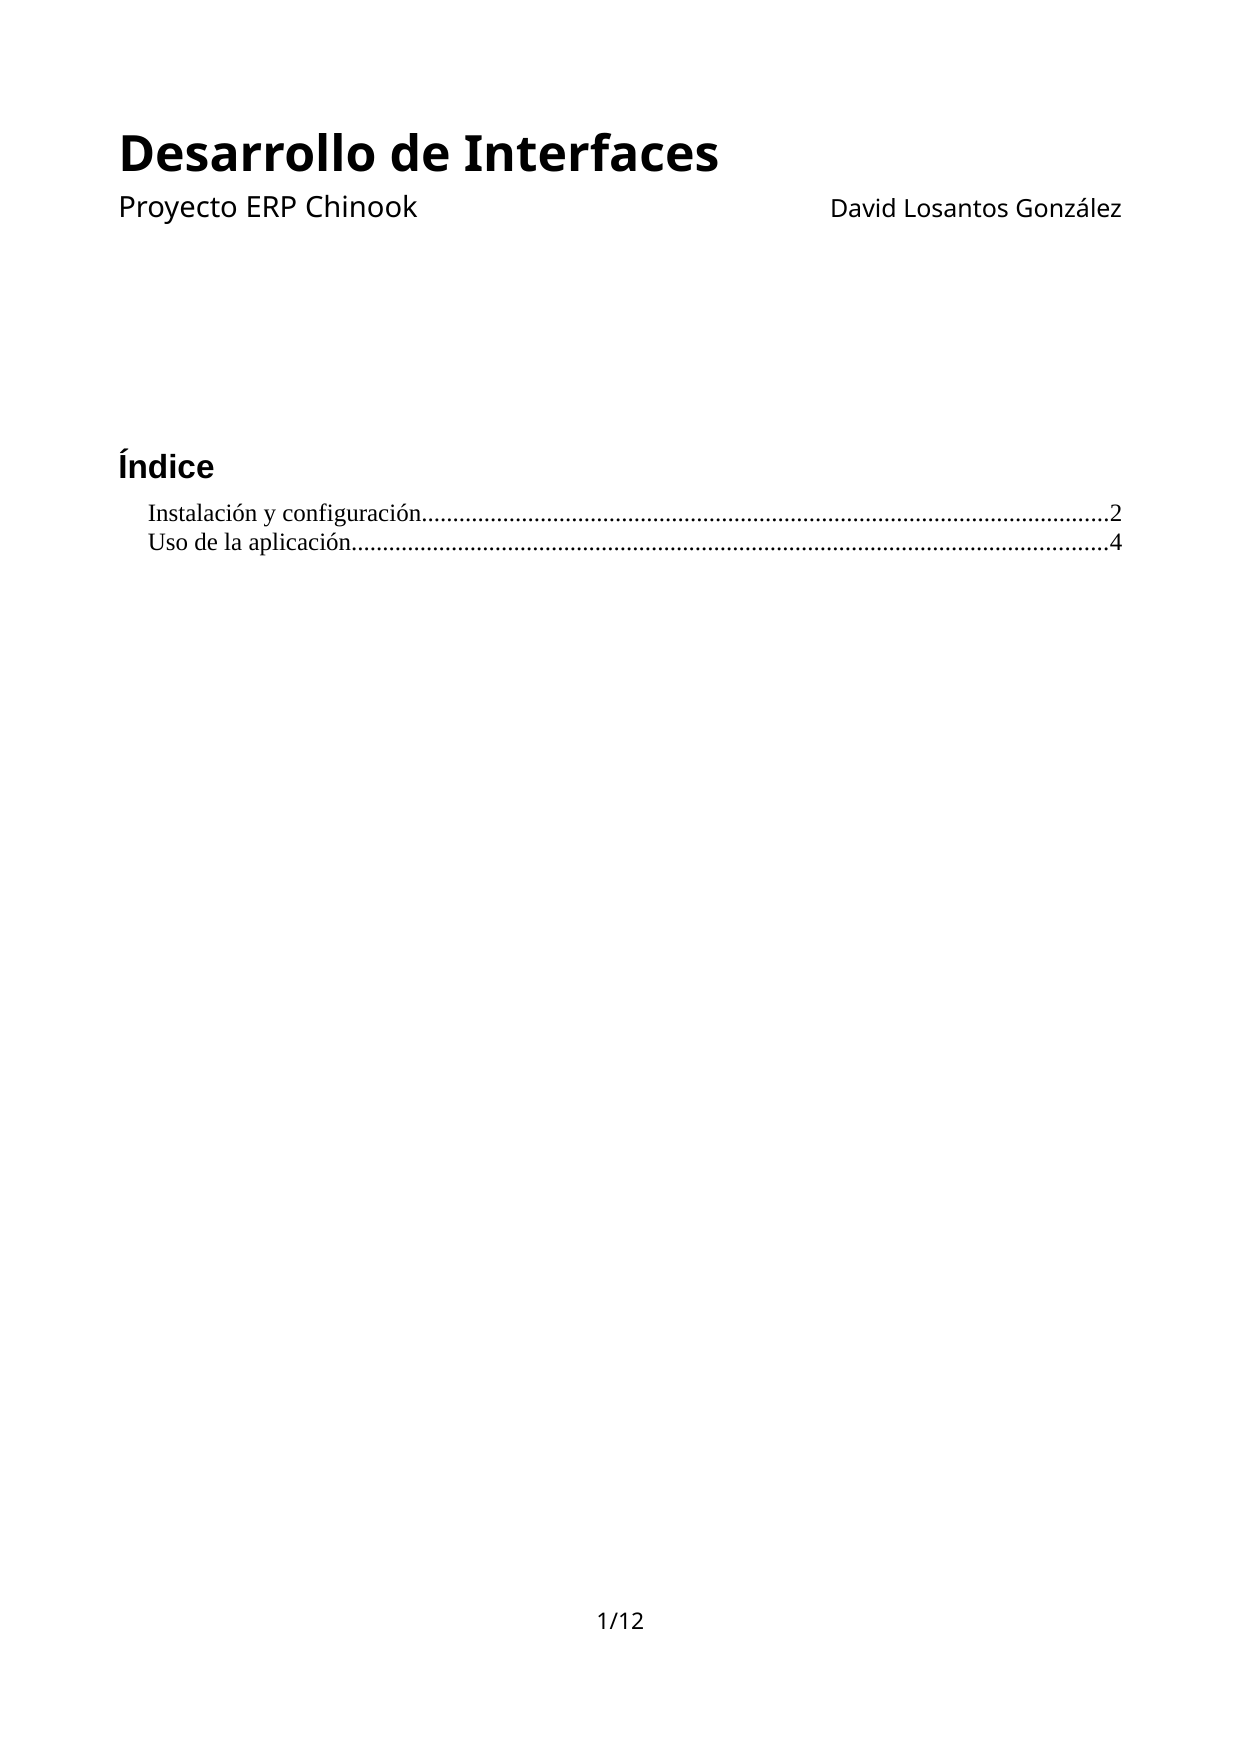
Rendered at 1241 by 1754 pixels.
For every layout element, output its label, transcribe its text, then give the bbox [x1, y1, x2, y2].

text Uso de la aplicación 4 [148, 527, 1122, 556]
text Instalación y configuración 2 [148, 498, 1122, 527]
subtitle Índice [118, 447, 1122, 486]
